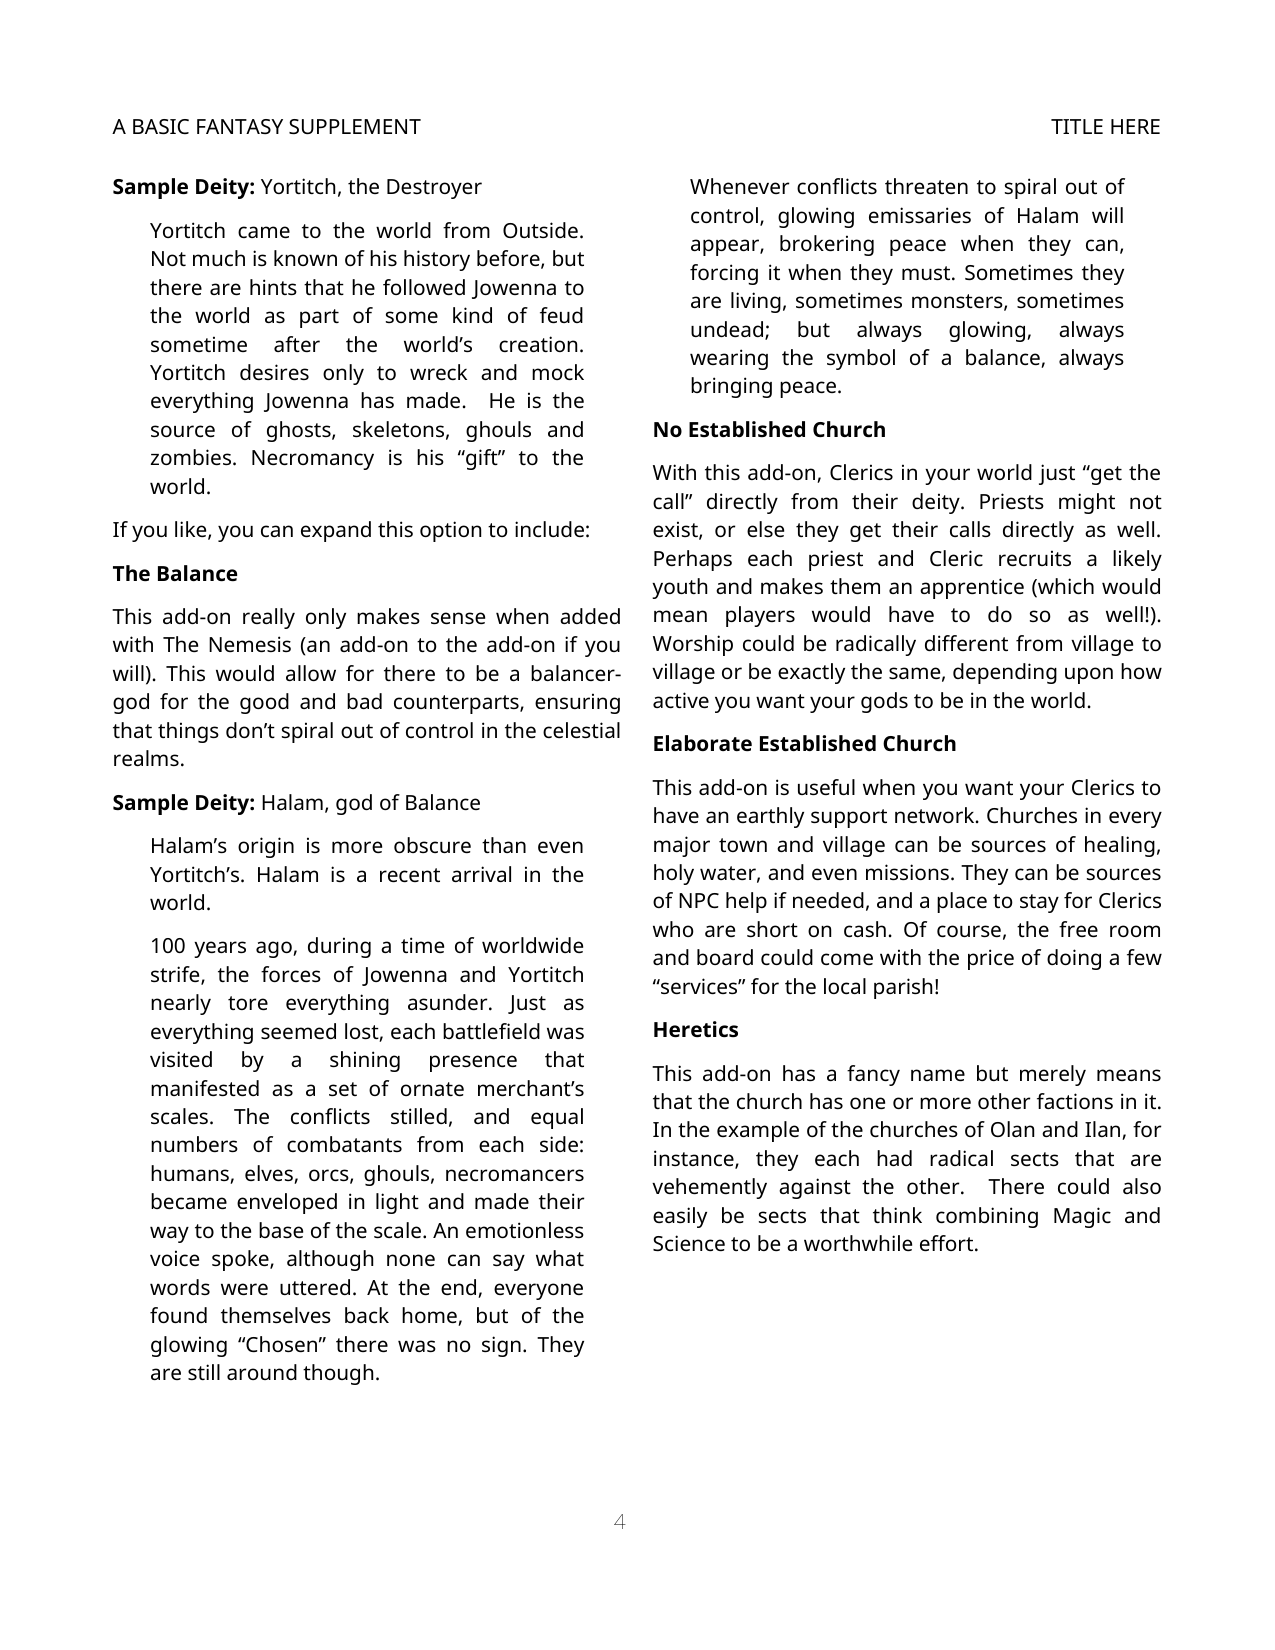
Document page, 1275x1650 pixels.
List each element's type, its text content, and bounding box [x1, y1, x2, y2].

text The Balance [112, 559, 622, 587]
text 100 years ago, during a time of worldwide strife, the forces of Jowenna and Yortitch nearly tore everything asunder. Just as everything seemed lost, each battlefield was visited by a shining presence that manifested as a set of ornate merchant’s scales. The conflicts stilled, and equal numbers of combatants from each side: humans, elves, orcs, ghouls, necromancers became enveloped in light and made their way to the base of the scale. An emotionless voice spoke, although none can say what words were uttered. At the end, everyone found themselves back home, but of the glowing “Chosen” there was no sign. They are still around though. [150, 932, 585, 1387]
text This add-on really only makes sense when added with The Nemesis (an add-on to the add-on if you will). This would allow for there to be a balancer-god for the good and bad counterparts, ensuring that things don’t spiral out of control in the celestial realms. [112, 602, 622, 773]
text Heretics [652, 1015, 1162, 1044]
text This add-on has a fancy name but merely means that the church has one or more other factions in it. In the example of the churches of Olan and Ilan, for instance, they each had radical sects that are vehemently against the other. There could also easily be sects that think combining Magic and Science to be a worthwhile effort. [652, 1059, 1162, 1258]
text No Established Church [652, 415, 1162, 443]
text Sample Deity: Halam, god of Balance [112, 788, 622, 816]
text Whenever conflicts threaten to spiral out of control, glowing emissaries of Halam will appear, brokering peace when they can, forcing it when they must. Sometimes they are living, sometimes monsters, sometimes undead; but always glowing, always wearing the symbol of a balance, always bringing peace. [690, 172, 1125, 400]
text Halam’s origin is more obscure than even Yortitch’s. Halam is a recent arrival in the world. [150, 831, 585, 917]
text If you like, you can expand this option to include: [112, 515, 622, 544]
text Elaborate Established Church [652, 729, 1162, 758]
text Sample Deity: Yortitch, the Destroyer [112, 172, 622, 201]
text With this add-on, Clerics in your world just “get the call” directly from their deity. Priests might not exist, or else they get their calls directly as well. Perhaps each priest and Cleric recruits a likely youth and makes them an apprentice (which would mean players would have to do so as well!). Worship could be radically different from village to village or be exactly the same, depending upon how active you want your gods to be in the world. [652, 458, 1162, 714]
text This add-on is useful when you want your Clerics to have an earthly support network. Churches in every major town and village can be sources of healing, holy water, and even missions. They can be sources of NPC help if needed, and a place to stay for Clerics who are short on cash. Of course, the free room and board could come with the price of doing a few “services” for the local parish! [652, 773, 1162, 1000]
text Yortitch came to the world from Outside. Not much is known of his history before, but there are hints that he followed Jowenna to the world as part of some kind of feud sometime after the world’s creation. Yortitch desires only to wreck and mock everything Jowenna has made. He is the source of ghosts, skeletons, ghouls and zombies. Necromancy is his “gift” to the world. [150, 216, 585, 500]
